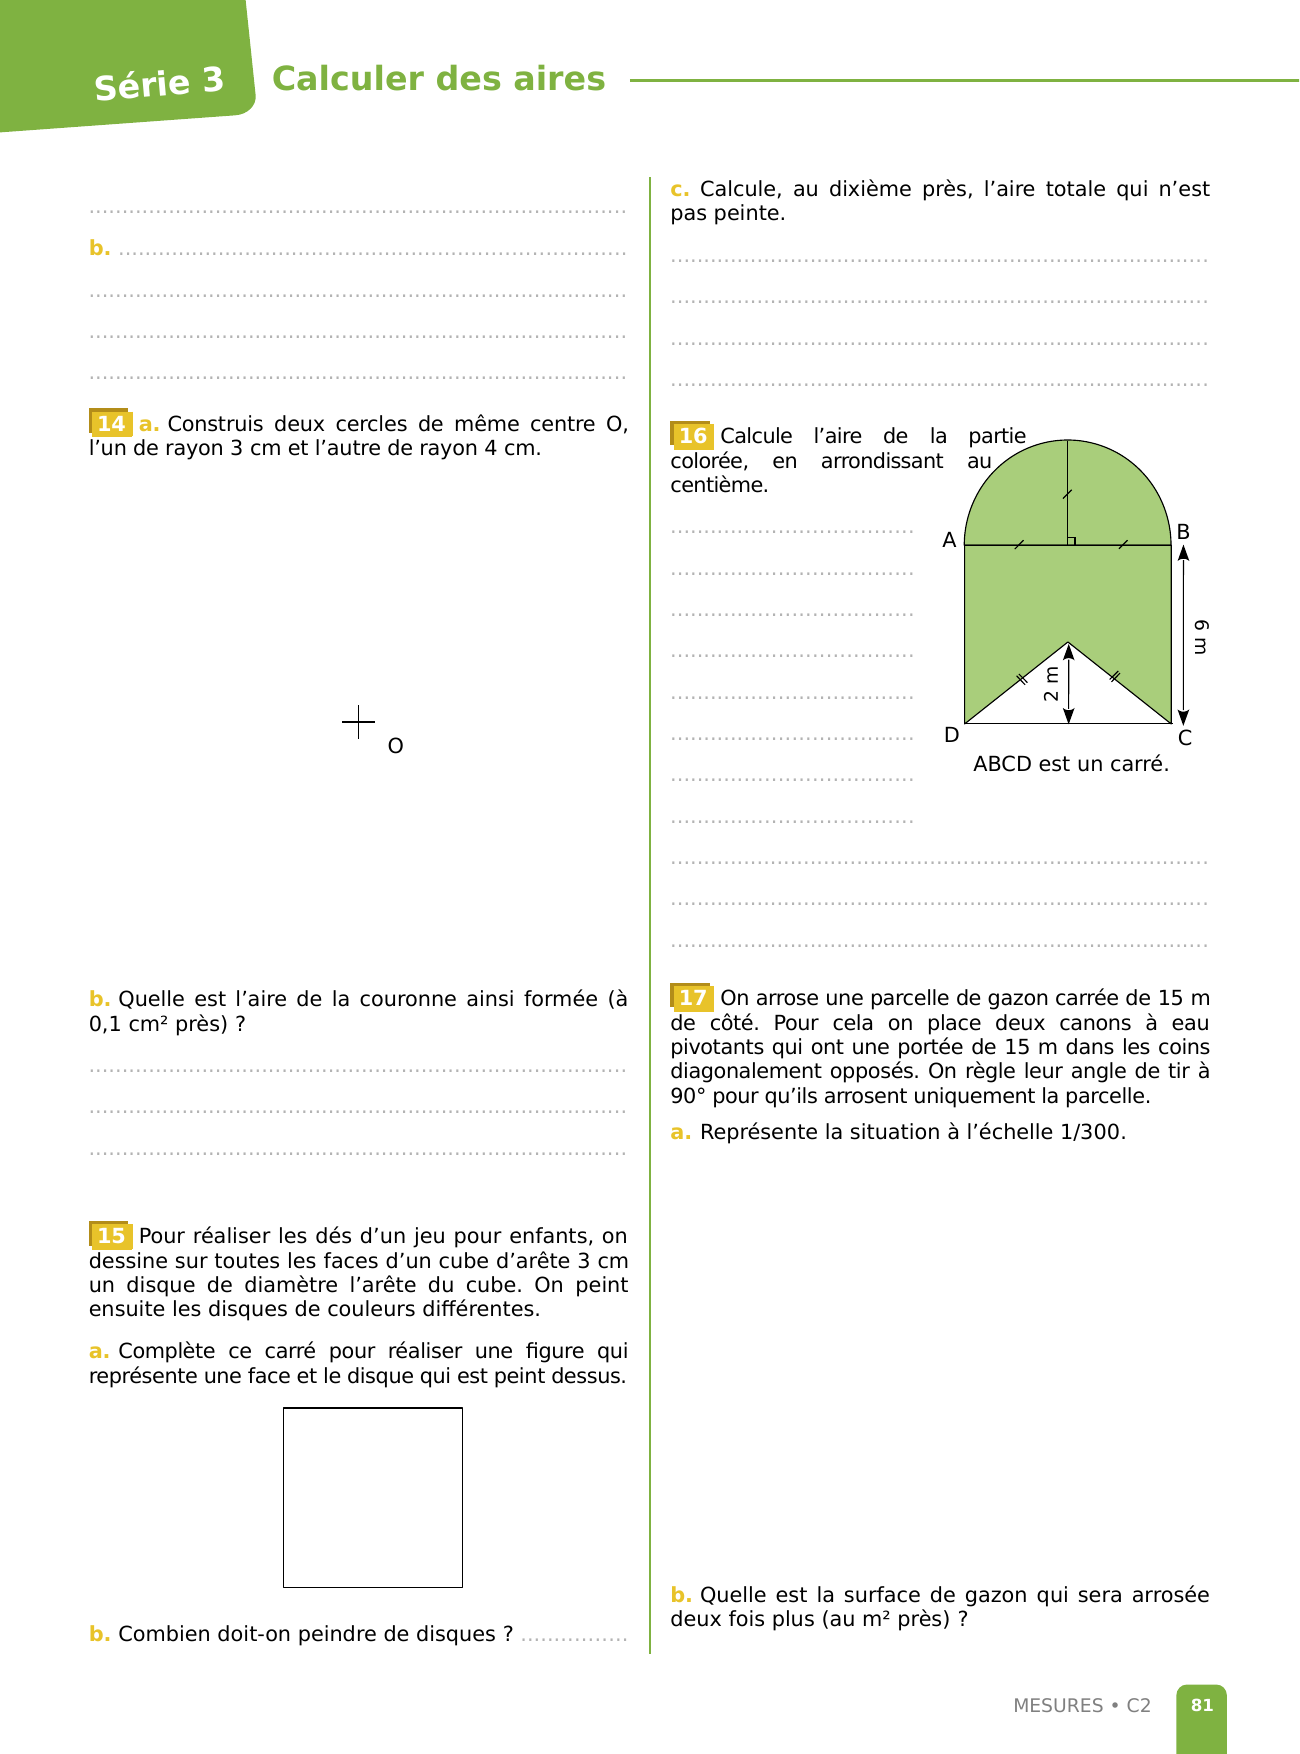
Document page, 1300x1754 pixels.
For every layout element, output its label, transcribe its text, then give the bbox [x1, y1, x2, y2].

list Représente la situation à l’échelle 1/300. [670, 1120, 1211, 1144]
list Calcule, au dixième près, l’aire totale qui n’est pas peinte. [670, 177, 1211, 226]
subtitle Pour réaliser les dés d’un jeu pour enfants, on dessine sur toutes les faces d’un cube d’arête 3 cm un disque de diamètre l’arête du cube. On peint ensuite les disques de couleurs différentes. [88, 1221, 629, 1322]
subtitle On arrose une parcelle de gazon carrée de 15 m de côté. Pour cela on place deux canons à eau pivotants qui ont une portée de 15 m dans les coins diagonalement opposés. On règle leur angle de tir à 90° pour qu’ils arrosent uniquement la parcelle. [670, 983, 1211, 1108]
list Combien doit-on peindre de disques ? [88, 1622, 629, 1646]
subtitle a. Construis deux cercles de même centre O, l’un de rayon 3 cm et l’autre de rayon 4 cm. [88, 408, 629, 461]
list b. Quelle est l’aire de la couronne ainsi formée (à 0,1 cm² près) ? [88, 987, 629, 1036]
list Complète ce carré pour réaliser une figure qui représente une face et le disque qui est peint dessus. [88, 1339, 629, 1388]
subtitle Calcule l’aire de la partie colorée, en arrondissant au centième. [670, 421, 1211, 497]
list Quelle est la surface de gazon qui sera arrosée deux fois plus (au m² près) ? [670, 1583, 1211, 1631]
